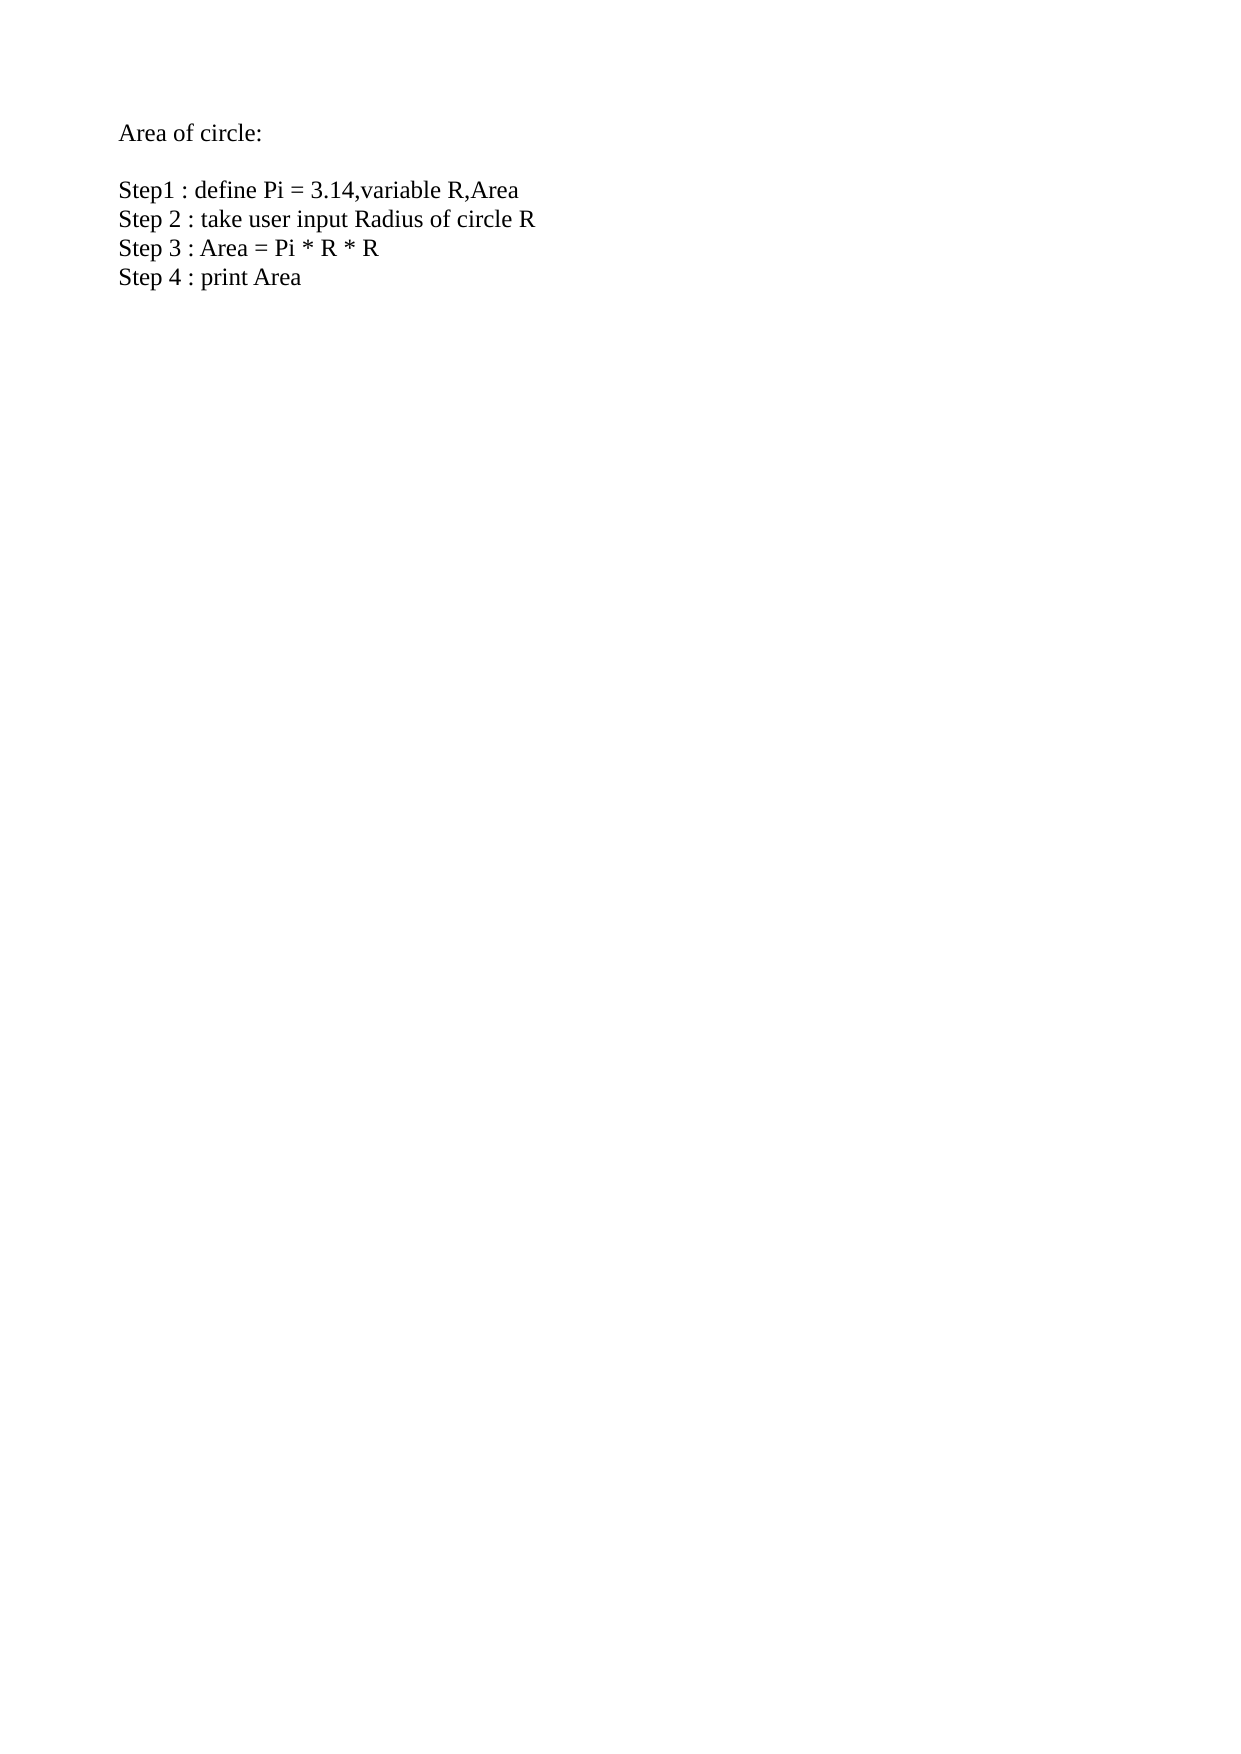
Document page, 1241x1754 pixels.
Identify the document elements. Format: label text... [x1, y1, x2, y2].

text Area of circle: [118, 118, 1122, 147]
text Step 4 : print Area [118, 262, 1122, 291]
text Step1 : define Pi = 3.14,variable R,Area [118, 176, 1122, 204]
text Step 2 : take user input Radius of circle R [118, 204, 1122, 233]
text Step 3 : Area = Pi * R * R [118, 233, 1122, 262]
